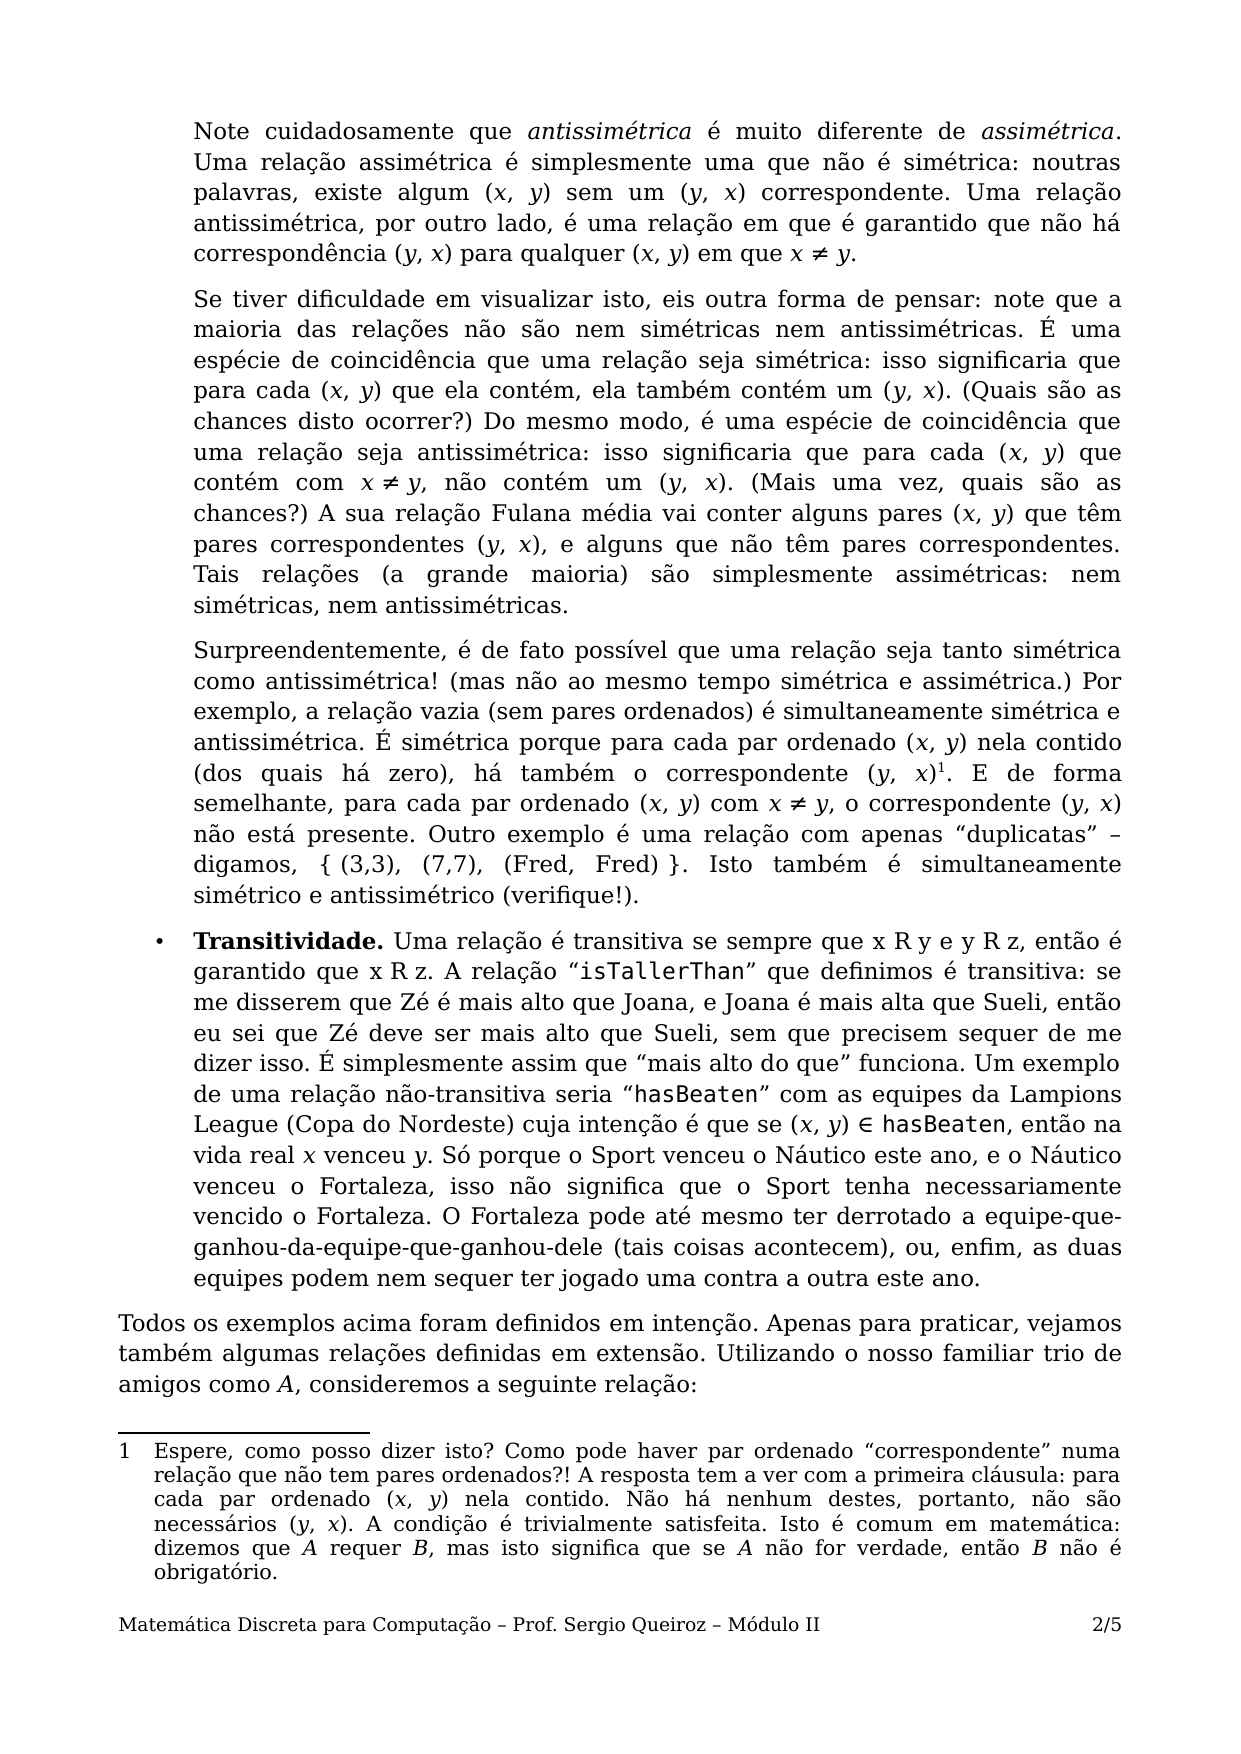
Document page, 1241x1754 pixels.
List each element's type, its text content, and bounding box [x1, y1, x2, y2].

text Todos os exemplos acima foram definidos em intenção. Apenas para praticar, vejamos também algumas relações definidas em extensão. Utilizando o nosso familiar trio de amigos como A, consideremos a seguinte relação: [118, 1310, 1122, 1398]
list Transitividade. Uma relação é transitiva se sempre que x R y e y R z, então é garantido que x R z. A relação “isTallerThan” que definimos é transitiva: se me disserem que Zé é mais alto que Joana, e Joana é mais alta que Sueli, então eu sei que Zé deve ser mais alto que Sueli, sem que precisem sequer de me dizer isso. É simplesmente assim que “mais alto do que” funciona. Um exemplo de uma relação não-transitiva seria “hasBeaten” com as equipes da Lampions League (Copa do Nordeste) cuja intenção é que se (x, y) ∈ hasBeaten, então na vida real x venceu y. Só porque o Sport venceu o Náutico este ano, e o Náutico venceu o Fortaleza, isso não significa que o Sport tenha necessariamente vencido o Fortaleza. O Fortaleza pode até mesmo ter derrotado a equipe-que-ganhou-da-equipe-que-ganhou-dele (tais coisas acontecem), ou, enfim, as duas equipes podem nem sequer ter jogado uma contra a outra este ano. [156, 927, 1122, 1291]
list Surpreendentemente, é de fato possível que uma relação seja tanto simétrica como antissimétrica! (mas não ao mesmo tempo simétrica e assimétrica.) Por exemplo, a relação vazia (sem pares ordenados) é simultaneamente simétrica e antissimétrica. É simétrica porque para cada par ordenado (x, y) nela contido (dos quais há zero), há também o correspondente (y, x). E de forma semelhante, para cada par ordenado (x, y) com x ≠ y, o correspondente (y, x) não está presente. Outro exemplo é uma relação com apenas “duplicatas” – digamos, { (3,3), (7,7), (Fred, Fred) }. Isto também é simultaneamente simétrico e antissimétrico (verifique!). [156, 637, 1122, 909]
list Se tiver dificuldade em visualizar isto, eis outra forma de pensar: note que a maioria das relações não são nem simétricas nem antissimétricas. É uma espécie de coincidência que uma relação seja simétrica: isso significaria que para cada (x, y) que ela contém, ela também contém um (y, x). (Quais são as chances disto ocorrer?) Do mesmo modo, é uma espécie de coincidência que uma relação seja antissimétrica: isso significaria que para cada (x, y) que contém com x ≠ y, não contém um (y, x). (Mais uma vez, quais são as chances?) A sua relação Fulana média vai conter alguns pares (x, y) que têm pares correspondentes (y, x), e alguns que não têm pares correspondentes. Tais relações (a grande maioria) são simplesmente assimétricas: nem simétricas, nem antissimétricas. [156, 286, 1122, 619]
list Note cuidadosamente que antissimétrica é muito diferente de assimétrica. Uma relação assimétrica é simplesmente uma que não é simétrica: noutras palavras, existe algum (x, y) sem um (y, x) correspondente. Uma relação antissimétrica, por outro lado, é uma relação em que é garantido que não há correspondência (y, x) para qualquer (x, y) em que x ≠ y. [156, 118, 1122, 267]
list Espere, como posso dizer isto? Como pode haver par ordenado “correspondente” numa relação que não tem pares ordenados?! A resposta tem a ver com a primeira cláusula: para cada par ordenado (x, y) nela contido. Não há nenhum destes, portanto, não são necessários (y, x). A condição é trivialmente satisfeita. Isto é comum em matemática: dizemos que A requer B, mas isto significa que se A não for verdade, então B não é obrigatório. [118, 1439, 1122, 1584]
